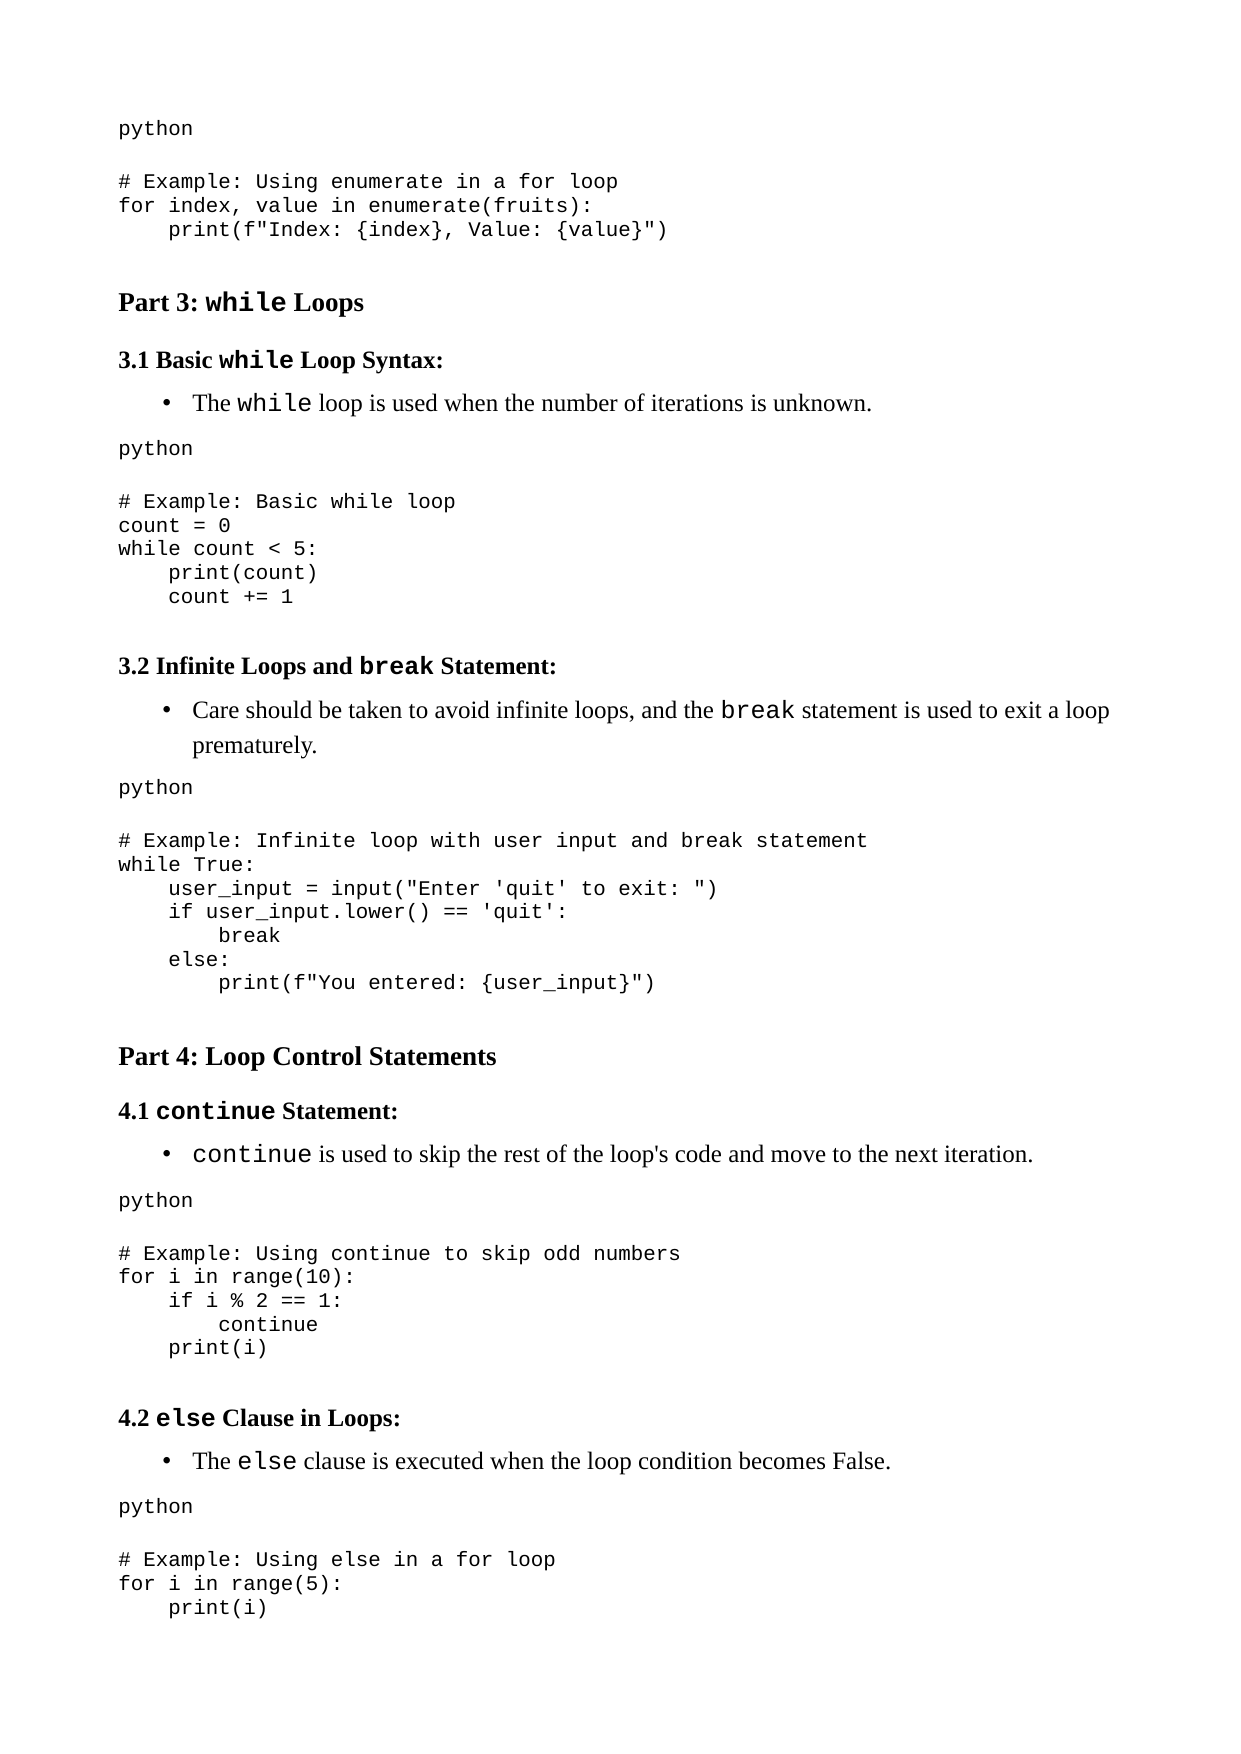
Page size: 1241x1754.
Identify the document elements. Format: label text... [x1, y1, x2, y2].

text python [118, 118, 1122, 142]
text python [118, 777, 1122, 801]
text python [118, 1496, 1122, 1520]
subtitle Part 4: Loop Control Statements [118, 1040, 1122, 1071]
list Care should be taken to avoid infinite loops, and the break statement is used to exit a loop prematurely. [162, 695, 1122, 758]
text print(i) [118, 1337, 1122, 1361]
subtitle 4.1 continue Statement: [118, 1096, 1122, 1127]
text for i in range(5): [118, 1573, 1122, 1597]
text # Example: Infinite loop with user input and break statement [118, 831, 1122, 854]
text break [118, 925, 1122, 949]
text print(f"You entered: {user_input}") [118, 972, 1122, 996]
text for index, value in enumerate(fruits): [118, 195, 1122, 218]
text # Example: Using enumerate in a for loop [118, 171, 1122, 195]
text user_input = input("Enter 'quit' to exit: ") [118, 878, 1122, 901]
subtitle 3.1 Basic while Loop Syntax: [118, 345, 1122, 376]
text print(count) [118, 562, 1122, 586]
text else: [118, 949, 1122, 972]
text # Example: Basic while loop [118, 491, 1122, 515]
text for i in range(10): [118, 1266, 1122, 1290]
text # Example: Using else in a for loop [118, 1549, 1122, 1573]
subtitle 4.2 else Clause in Loops: [118, 1403, 1122, 1434]
text python [118, 438, 1122, 462]
text print(i) [118, 1597, 1122, 1620]
list The while loop is used when the number of iterations is unknown. [162, 388, 1122, 419]
subtitle 3.2 Infinite Loops and break Statement: [118, 651, 1122, 682]
text continue [118, 1314, 1122, 1337]
text python [118, 1189, 1122, 1213]
list continue is used to skip the rest of the loop's code and move to the next iteration. [162, 1139, 1122, 1170]
subtitle Part 3: while Loops [118, 286, 1122, 320]
text count += 1 [118, 586, 1122, 609]
text if i % 2 == 1: [118, 1290, 1122, 1314]
text # Example: Using continue to skip odd numbers [118, 1243, 1122, 1266]
text while count < 5: [118, 538, 1122, 562]
list The else clause is executed when the loop condition becomes False. [162, 1446, 1122, 1477]
text if user_input.lower() == 'quit': [118, 901, 1122, 925]
text while True: [118, 854, 1122, 878]
text count = 0 [118, 515, 1122, 538]
text print(f"Index: {index}, Value: {value}") [118, 218, 1122, 242]
